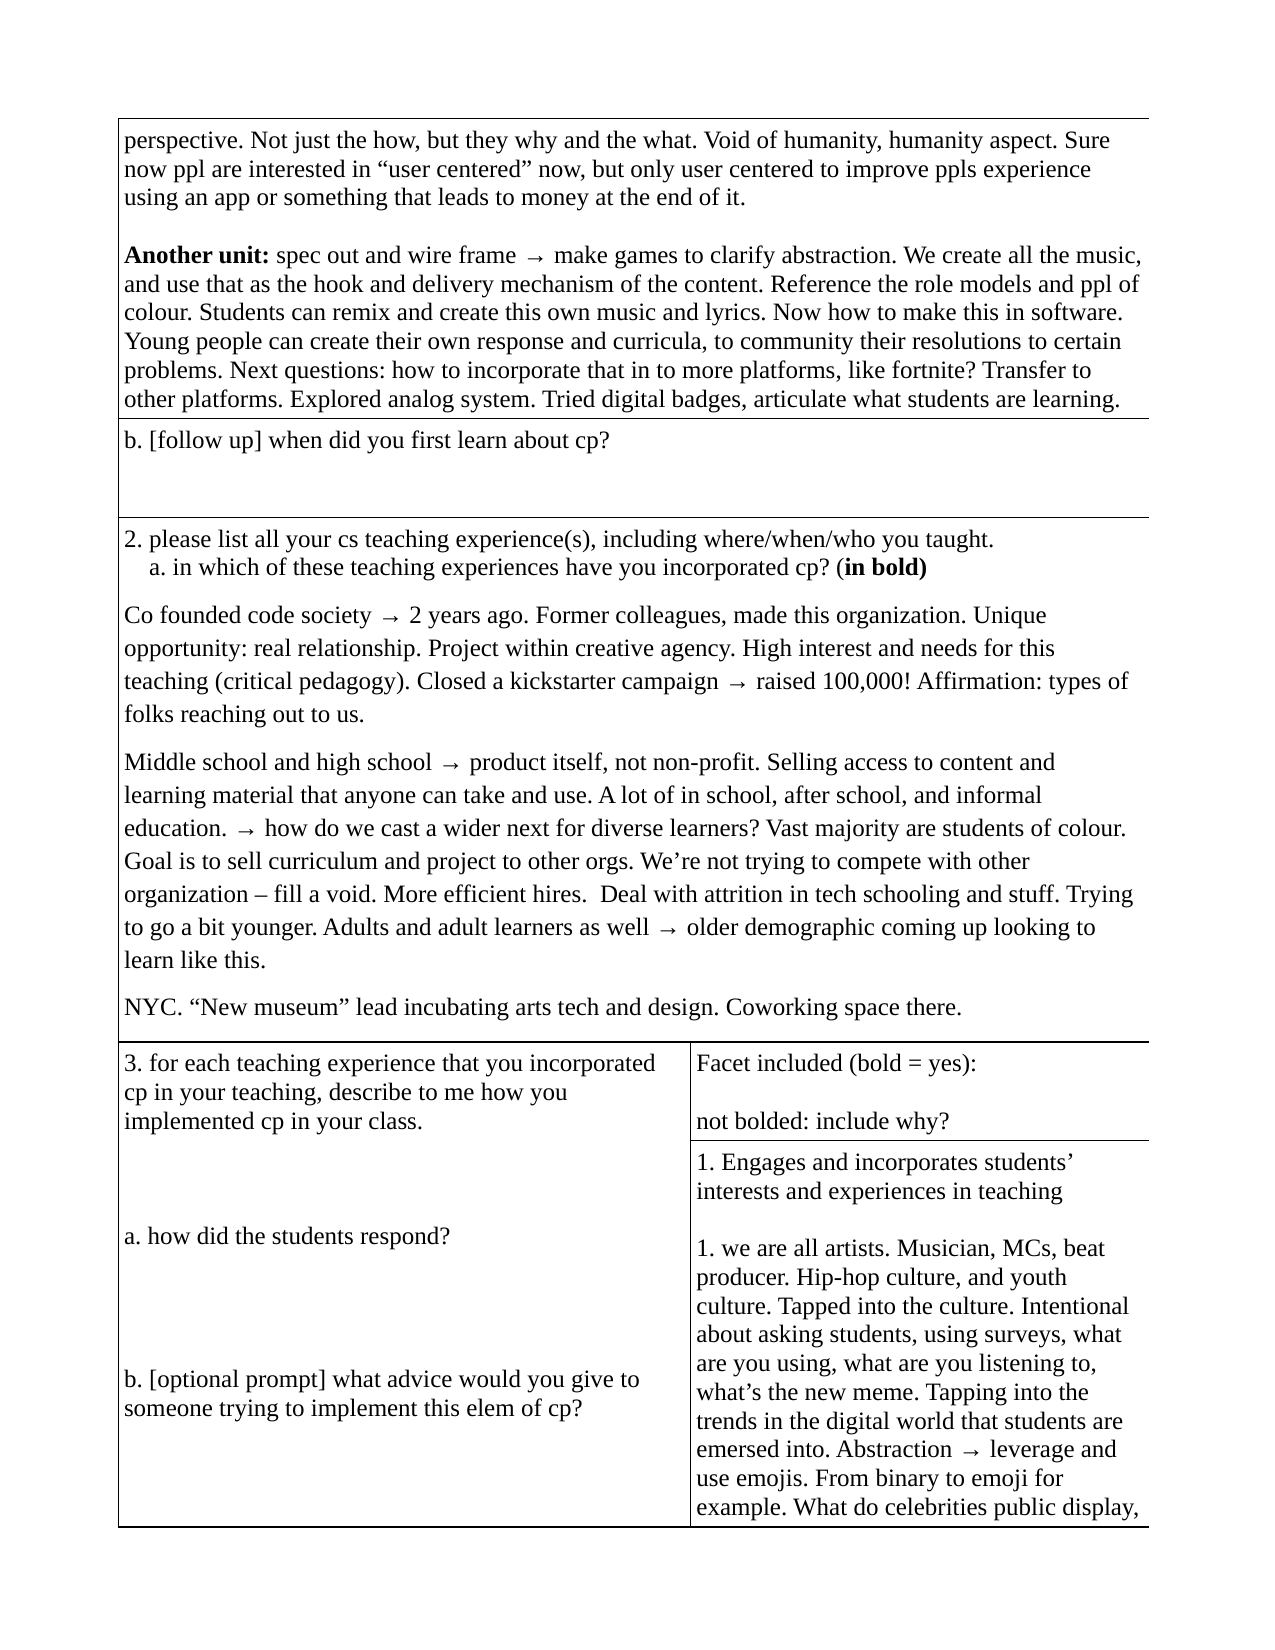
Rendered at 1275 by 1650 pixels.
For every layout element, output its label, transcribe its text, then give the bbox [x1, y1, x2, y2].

table_cell 2. please list all your cs teaching experience(s), including where/when/who you taught. a. in which of these teaching experiences have you incorporated cp? (in bold) Co founded code society → 2 years ago. Former colleagues, made this organization. Unique opportunity: real relationship. Project within creative agency. High interest and needs for this teaching (critical pedagogy). Closed a kickstarter campaign → raised 100,000! Affirmation: types of folks reaching out to us. Middle school and high school → product itself, not non-profit. Selling access to content and learning material that anyone can take and use. A lot of in school, after school, and informal education. → how do we cast a wider next for diverse learners? Vast majority are students of colour. Goal is to sell curriculum and project to other orgs. We’re not trying to compete with other organization – fill a void. More efficient hires. Deal with attrition in tech schooling and stuff. Trying to go a bit younger. Adults and adult learners as well → older demographic coming up looking to learn like this. NYC. “New museum” lead incubating arts tech and design. Coworking space there. [119, 518, 1149, 1041]
table_cell b. [follow up] when did you first learn about cp? [119, 419, 1149, 517]
table_cell perspective. Not just the how, but they why and the what. Void of humanity, humanity aspect. Sure now ppl are interested in “user centered” now, but only user centered to improve ppls experience using an app or something that leads to money at the end of it. Another unit: spec out and wire frame → make games to clarify abstraction. We create all the music, and use that as the hook and delivery mechanism of the content. Reference the role models and ppl of colour. Students can remix and create this own music and lyrics. Now how to make this in software. Young people can create their own response and curricula, to community their resolutions to certain problems. Next questions: how to incorporate that in to more platforms, like fortnite? Transfer to other platforms. Explored analog system. Tried digital badges, articulate what students are learning. [119, 119, 1149, 418]
table_cell Facet included (bold = yes): not bolded: include why? [691, 1043, 1149, 1140]
table_cell 3. for each teaching experience that you incorporated cp in your teaching, describe to me how you implemented cp in your class. a. how did the students respond? b. [optional prompt] what advice would you give to someone trying to implement this elem of cp? [119, 1043, 690, 1526]
table_cell 1. Engages and incorporates students’ interests and experiences in teaching 1. we are all artists. Musician, MCs, beat producer. Hip-hop culture, and youth culture. Tapped into the culture. Intentional about asking students, using surveys, what are you using, what are you listening to, what’s the new meme. Tapping into the trends in the digital world that students are emersed into. Abstraction → leverage and use emojis. From binary to emoji for example. What do celebrities public display, [691, 1141, 1149, 1526]
